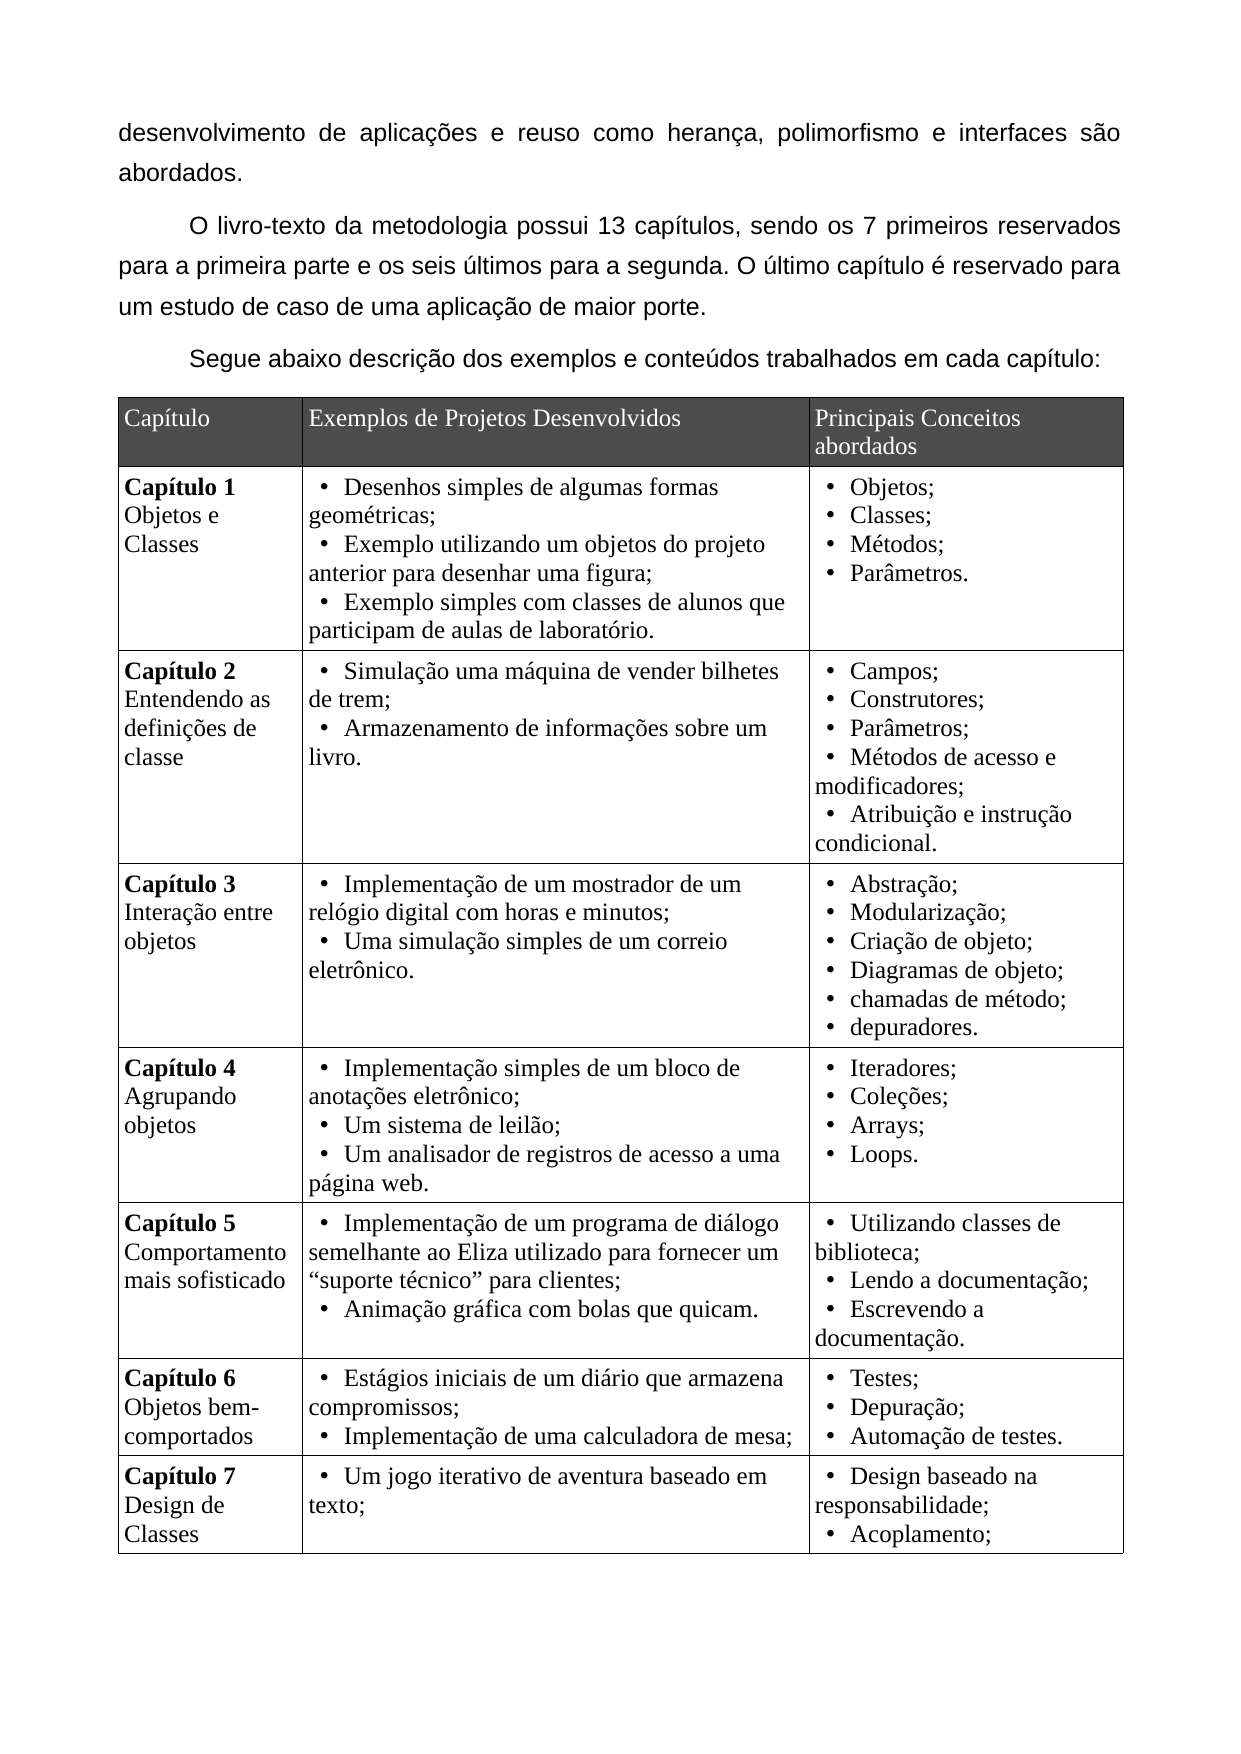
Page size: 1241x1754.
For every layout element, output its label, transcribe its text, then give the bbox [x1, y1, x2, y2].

table_cell Objetos; Classes; Métodos; Parâmetros. [810, 467, 1123, 650]
table_header Capítulo [119, 398, 302, 466]
table_cell Abstração; Modularização; Criação de objeto; Diagramas de objeto; chamadas de método; depuradores. [810, 864, 1123, 1047]
table_cell Simulação uma máquina de vender bilhetes de trem; Armazenamento de informações sobre um livro. [303, 651, 809, 863]
table_cell Testes; Depuração; Automação de testes. [810, 1359, 1123, 1455]
text desenvolvimento de aplicações e reuso como herança, polimorfismo e interfaces são abordados. [118, 118, 1122, 187]
table_cell Implementação de um mostrador de um relógio digital com horas e minutos; Uma simulação simples de um correio eletrônico. [303, 864, 809, 1047]
table_header Principais Conceitos abordados [810, 398, 1123, 466]
table_cell Campos; Construtores; Parâmetros; Métodos de acesso e modificadores; Atribuição e instrução condicional. [810, 651, 1123, 863]
table_cell Capítulo 3 Interação entre objetos [119, 864, 302, 1047]
table_cell Capítulo 6 Objetos bem-comportados [119, 1359, 302, 1455]
table_cell Implementação de um programa de diálogo semelhante ao Eliza utilizado para fornecer um “suporte técnico” para clientes; Animação gráfica com bolas que quicam. [303, 1203, 809, 1357]
table_cell Desenhos simples de algumas formas geométricas; Exemplo utilizando um objetos do projeto anterior para desenhar uma figura; Exemplo simples com classes de alunos que participam de aulas de laboratório. [303, 467, 809, 650]
table_cell Um jogo iterativo de aventura baseado em texto; [303, 1456, 809, 1553]
table_cell Capítulo 5 Comportamento mais sofisticado [119, 1203, 302, 1357]
text O livro-texto da metodologia possui 13 capítulos, sendo os 7 primeiros reservados para a primeira parte e os seis últimos para a segunda. O último capítulo é reservado para um estudo de caso de uma aplicação de maior porte. [118, 211, 1122, 320]
table_cell Utilizando classes de biblioteca; Lendo a documentação; Escrevendo a documentação. [810, 1203, 1123, 1357]
table_cell Capítulo 7 Design de Classes [119, 1456, 302, 1553]
table_cell Capítulo 2 Entendendo as definições de classe [119, 651, 302, 863]
table_cell Iteradores; Coleções; Arrays; Loops. [810, 1048, 1123, 1202]
text Segue abaixo descrição dos exemplos e conteúdos trabalhados em cada capítulo: [118, 344, 1122, 373]
table_cell Design baseado na responsabilidade; Acoplamento; Coesão; Refatoração. [810, 1456, 1123, 1553]
table_cell Implementação simples de um bloco de anotações eletrônico; Um sistema de leilão; Um analisador de registros de acesso a uma página web. [303, 1048, 809, 1202]
table_header Exemplos de Projetos Desenvolvidos [303, 398, 809, 466]
table_cell Capítulo 1 Objetos e Classes [119, 467, 302, 650]
table_cell Capítulo 4 Agrupando objetos [119, 1048, 302, 1202]
table_cell Estágios iniciais de um diário que armazena compromissos; Implementação de uma calculadora de mesa; [303, 1359, 809, 1455]
